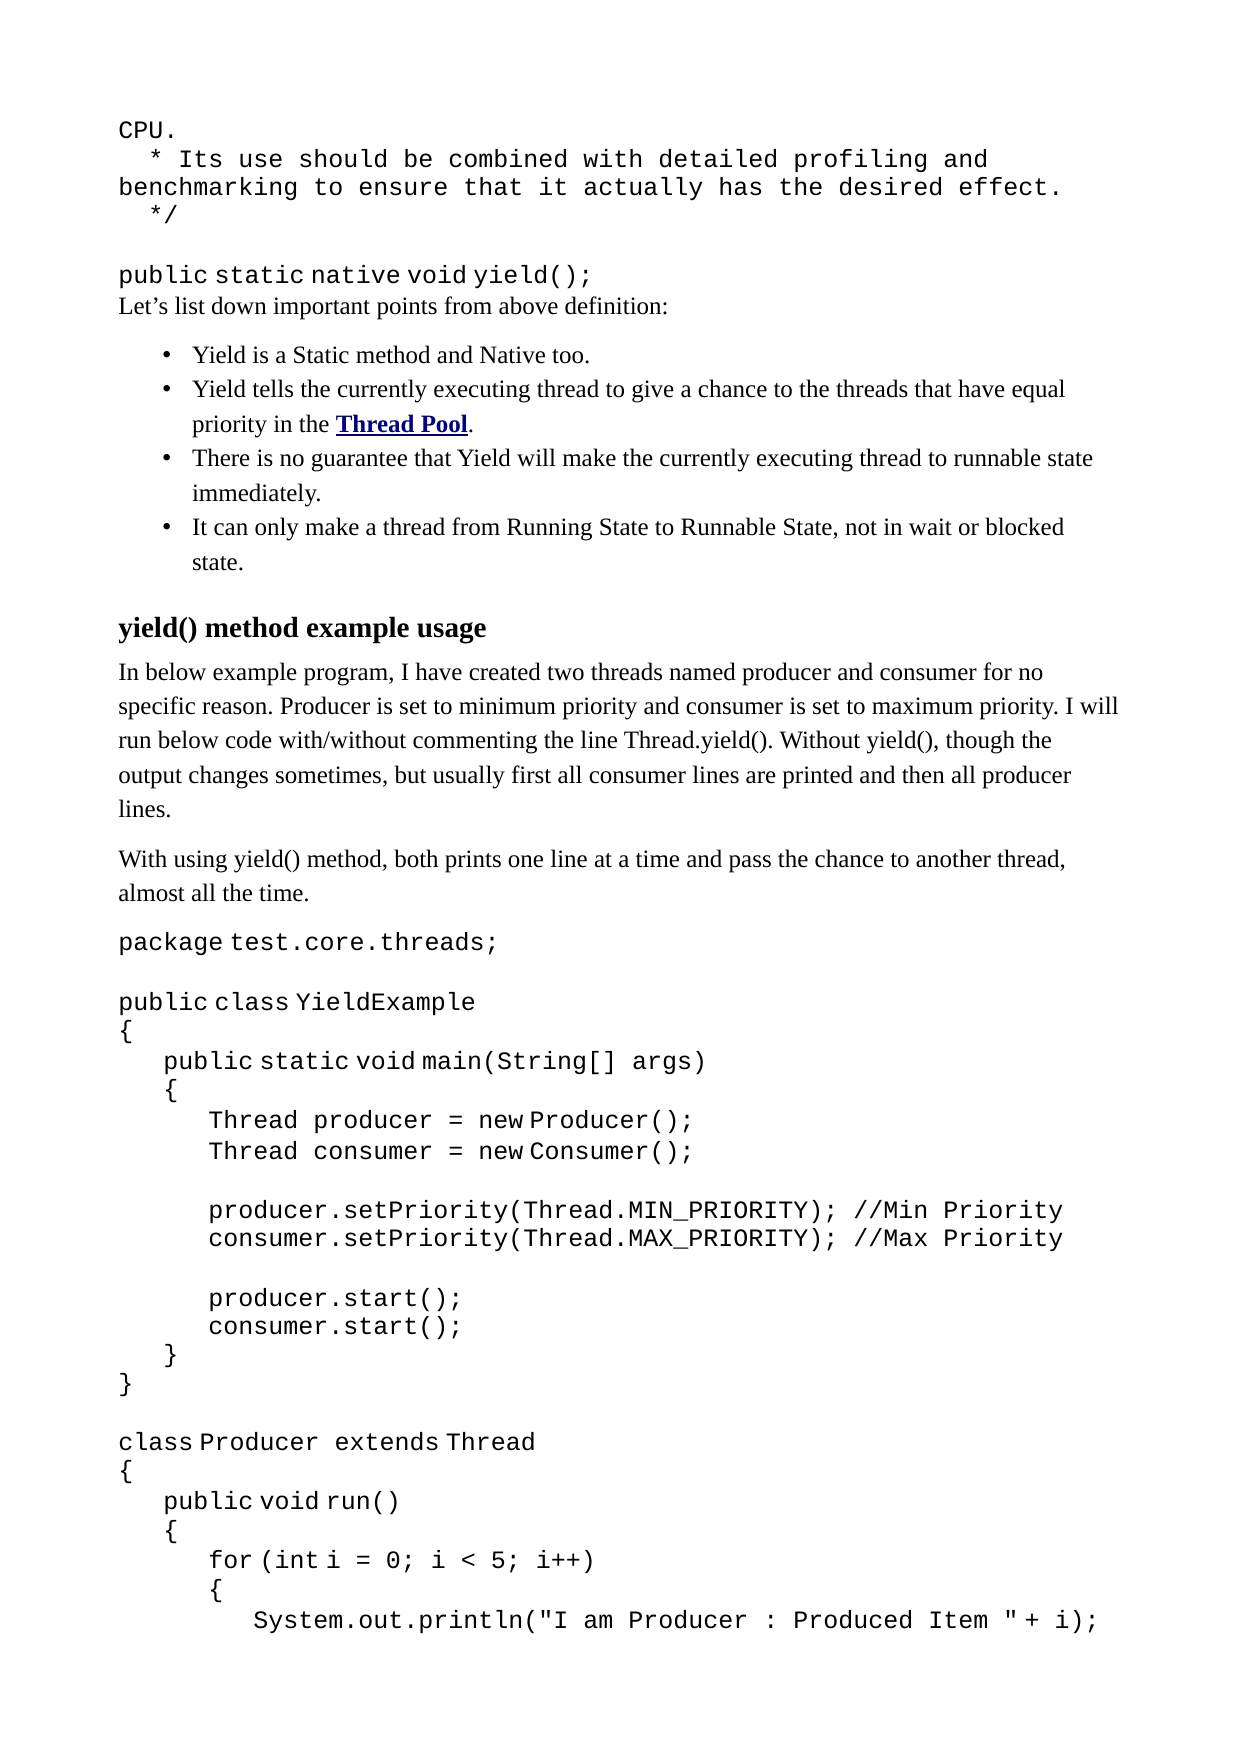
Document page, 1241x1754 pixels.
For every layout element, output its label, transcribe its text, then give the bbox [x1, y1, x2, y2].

list There is no guarantee that Yield will make the currently executing thread to runnable state immediately. [162, 443, 1122, 507]
table_header CPU. * Its use should be combined with detailed profiling and benchmarking to ensure that it actually has the desired effect. */ public static native void yield(); [118, 118, 1122, 291]
list It can only make a thread from Running State to Runnable State, not in wait or blocked state. [162, 512, 1122, 576]
list Yield tells the currently executing thread to give a chance to the threads that have equal priority in the Thread Pool. [162, 374, 1122, 438]
text With using yield() method, both prints one line at a time and pass the chance to another thread, almost all the time. [118, 844, 1122, 907]
subtitle yield() method example usage [118, 611, 1122, 644]
table_header package test.core.threads; public class YieldExample { public static void main(String[] args) { Thread producer = new Producer(); Thread consumer = new Consumer(); producer.setPriority(Thread.MIN_PRIORITY); //Min Priority consumer.setPriority(Thread.MAX_PRIORITY); //Max Priority producer.start(); consumer.start(); } } class Producer extends Thread { public void run() { for (int i = 0; i < 5; i++) { System.out.println("I am Producer : Produced Item " + i); [118, 927, 1116, 1636]
text Let’s list down important points from above definition: [118, 291, 1122, 320]
text In below example program, I have created two threads named producer and consumer for no specific reason. Producer is set to minimum priority and consumer is set to maximum priority. I will run below code with/without commenting the line Thread.yield(). Without yield(), though the output changes sometimes, but usually first all consumer lines are printed and then all producer lines. [118, 657, 1122, 823]
list Yield is a Static method and Native too. [162, 340, 1122, 369]
